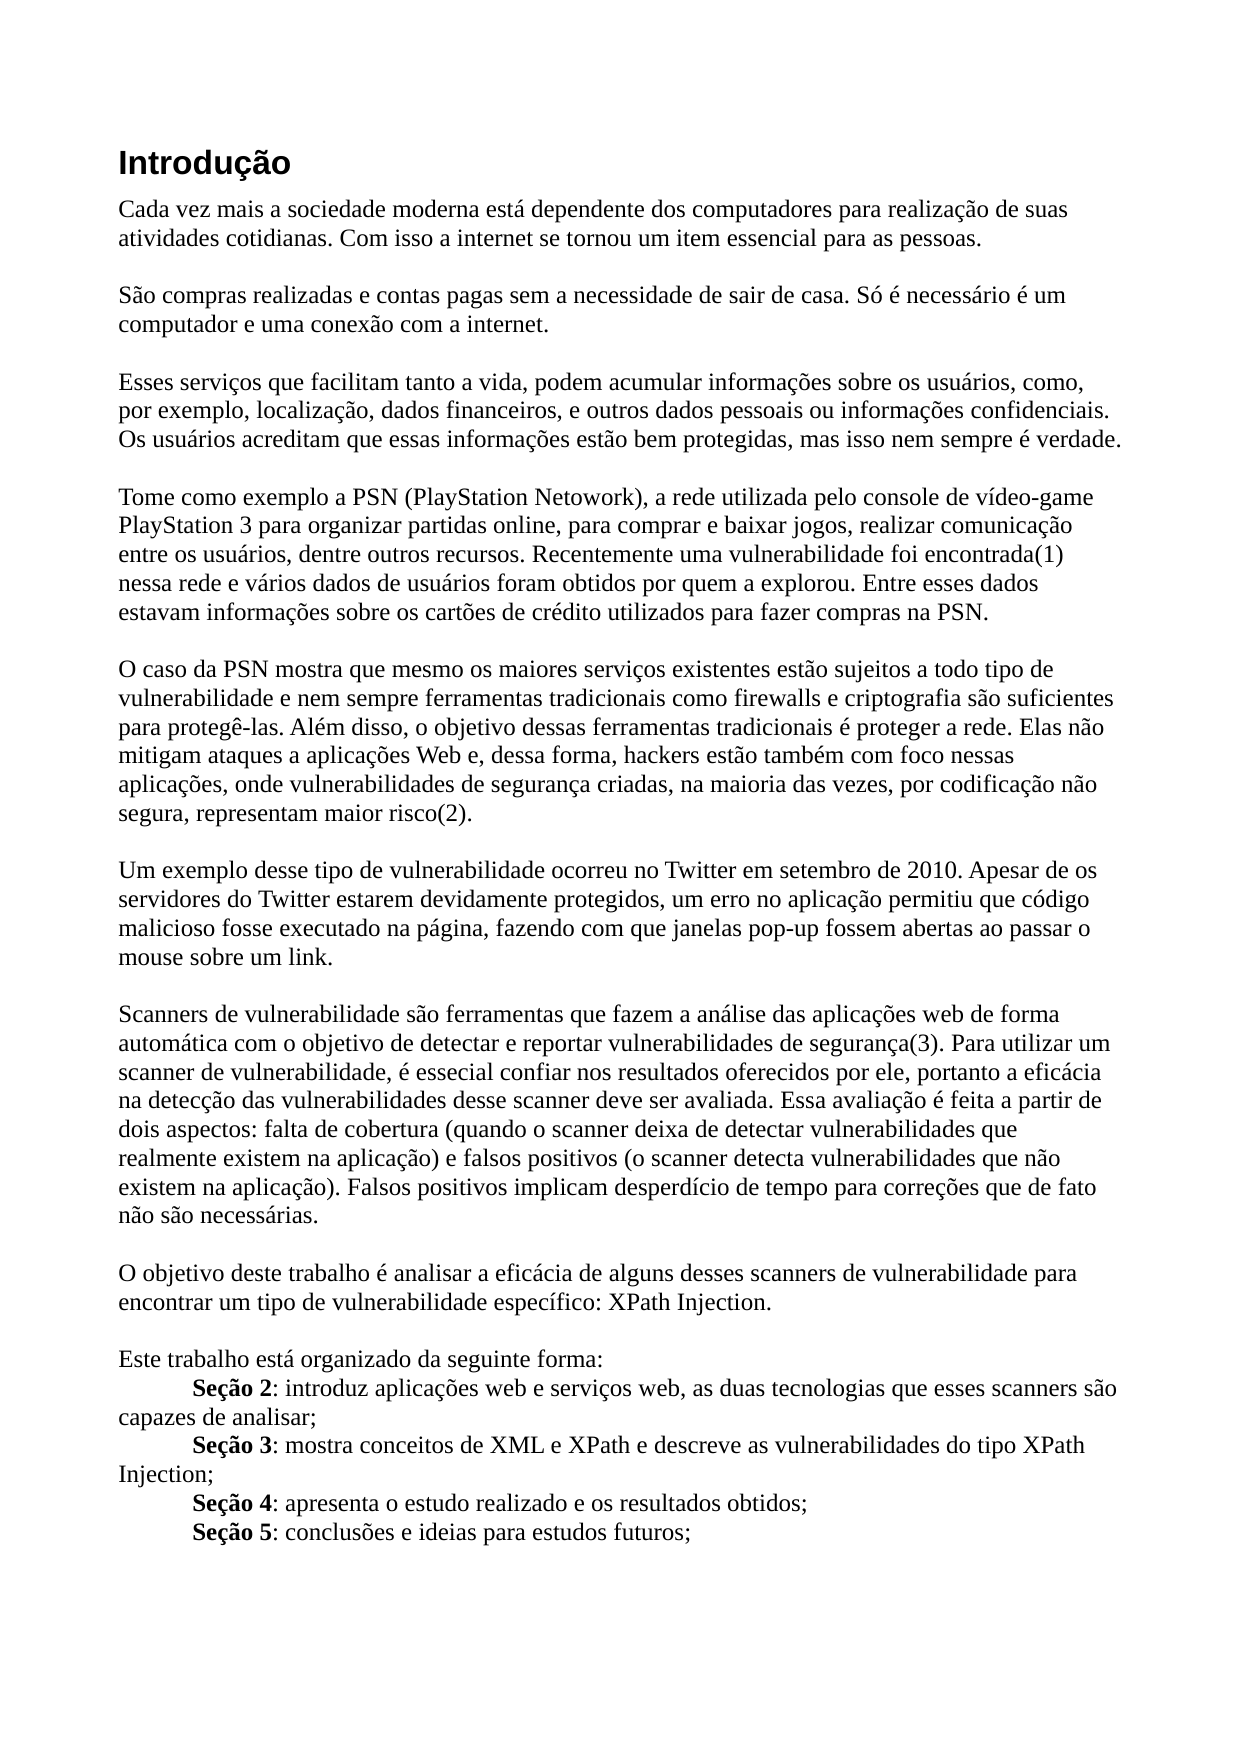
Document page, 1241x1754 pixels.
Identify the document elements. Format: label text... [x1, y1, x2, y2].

text O caso da PSN mostra que mesmo os maiores serviços existentes estão sujeitos a todo tipo de vulnerabilidade e nem sempre ferramentas tradicionais como firewalls e criptografia são suficientes para protegê-las. Além disso, o objetivo dessas ferramentas tradicionais é proteger a rede. Elas não mitigam ataques a aplicações Web e, dessa forma, hackers estão também com foco nessas aplicações, onde vulnerabilidades de segurança criadas, na maioria das vezes, por codificação não segura, representam maior risco(2). [118, 654, 1122, 827]
text Seção 5: conclusões e ideias para estudos futuros; [118, 1517, 1122, 1546]
text Este trabalho está organizado da seguinte forma: [118, 1344, 1122, 1373]
text Scanners de vulnerabilidade são ferramentas que fazem a análise das aplicações web de forma automática com o objetivo de detectar e reportar vulnerabilidades de segurança(3). Para utilizar um scanner de vulnerabilidade, é essecial confiar nos resultados oferecidos por ele, portanto a eficácia na detecção das vulnerabilidades desse scanner deve ser avaliada. Essa avaliação é feita a partir de dois aspectos: falta de cobertura (quando o scanner deixa de detectar vulnerabilidades que realmente existem na aplicação) e falsos positivos (o scanner detecta vulnerabilidades que não existem na aplicação). Falsos positivos implicam desperdício de tempo para correções que de fato não são necessárias. [118, 999, 1122, 1229]
text Tome como exemplo a PSN (PlayStation Netowork), a rede utilizada pelo console de vídeo-game PlayStation 3 para organizar partidas online, para comprar e baixar jogos, realizar comunicação entre os usuários, dentre outros recursos. Recentemente uma vulnerabilidade foi encontrada(1) nessa rede e vários dados de usuários foram obtidos por quem a explorou. Entre esses dados estavam informações sobre os cartões de crédito utilizados para fazer compras na PSN. [118, 482, 1122, 626]
subtitle Introdução [118, 143, 1122, 182]
text Cada vez mais a sociedade moderna está dependente dos computadores para realização de suas atividades cotidianas. Com isso a internet se tornou um item essencial para as pessoas. [118, 194, 1122, 252]
text Seção 2: introduz aplicações web e serviços web, as duas tecnologias que esses scanners são capazes de analisar; [118, 1373, 1122, 1431]
text Seção 4: apresenta o estudo realizado e os resultados obtidos; [118, 1488, 1122, 1517]
text Esses serviços que facilitam tanto a vida, podem acumular informações sobre os usuários, como, por exemplo, localização, dados financeiros, e outros dados pessoais ou informações confidenciais. Os usuários acreditam que essas informações estão bem protegidas, mas isso nem sempre é verdade. [118, 367, 1122, 453]
text São compras realizadas e contas pagas sem a necessidade de sair de casa. Só é necessário é um computador e uma conexão com a internet. [118, 281, 1122, 338]
text Um exemplo desse tipo de vulnerabilidade ocorreu no Twitter em setembro de 2010. Apesar de os servidores do Twitter estarem devidamente protegidos, um erro no aplicação permitiu que código malicioso fosse executado na página, fazendo com que janelas pop-up fossem abertas ao passar o mouse sobre um link. [118, 856, 1122, 971]
text O objetivo deste trabalho é analisar a eficácia de alguns desses scanners de vulnerabilidade para encontrar um tipo de vulnerabilidade específico: XPath Injection. [118, 1258, 1122, 1316]
text Seção 3: mostra conceitos de XML e XPath e descreve as vulnerabilidades do tipo XPath Injection; [118, 1431, 1122, 1488]
